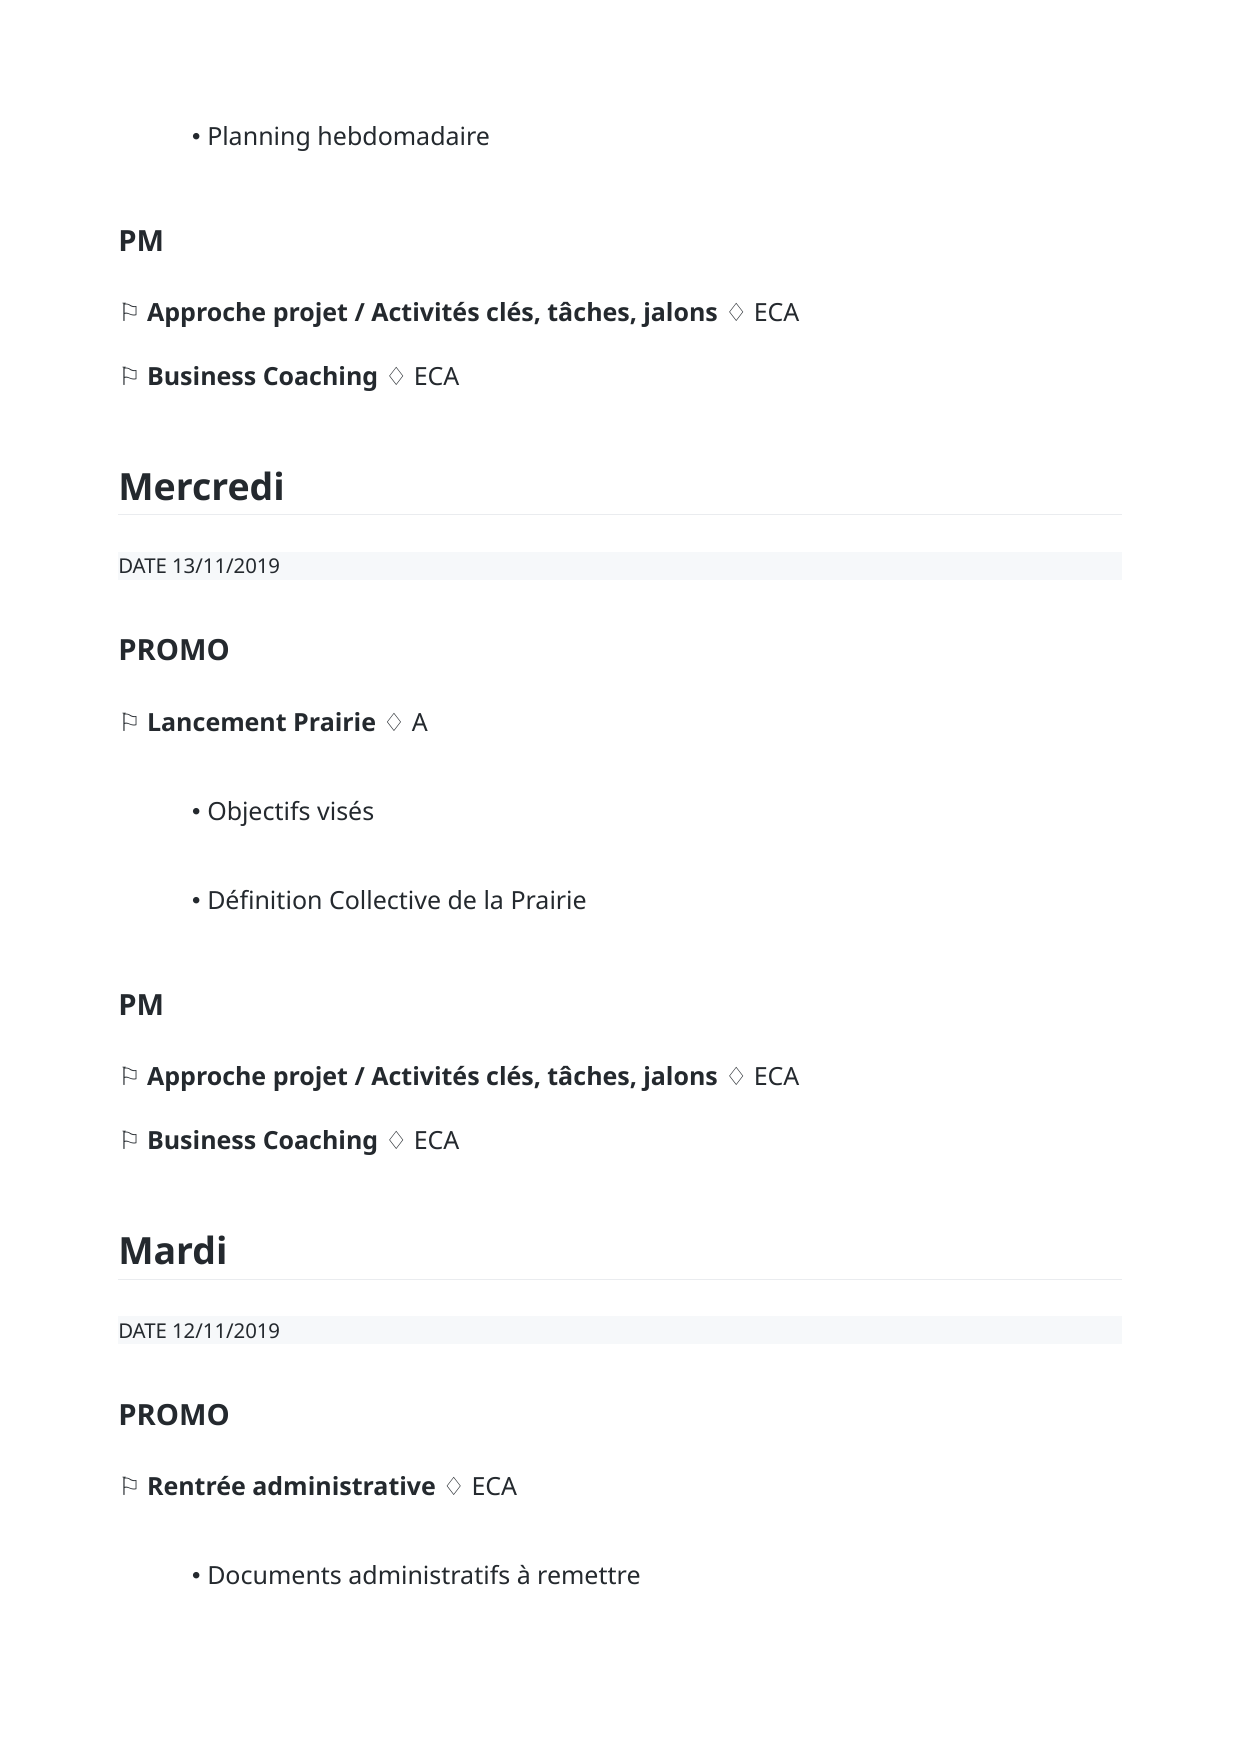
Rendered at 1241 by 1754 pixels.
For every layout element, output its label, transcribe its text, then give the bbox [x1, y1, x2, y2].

text ⚐ Approche projet / Activités clés, tâches, jalons ♢ ECA [118, 1059, 1122, 1093]
subtitle Mardi [118, 1224, 1122, 1279]
list Objectifs visés [118, 793, 1122, 827]
text ⚐ Business Coaching ♢ ECA [118, 1123, 1122, 1157]
list Planning hebdomadaire [118, 118, 1122, 152]
subtitle Mercredi [118, 460, 1122, 514]
subtitle PROMO [118, 1394, 1122, 1434]
text ⚐ Business Coaching ♢ ECA [118, 358, 1122, 393]
subtitle PM [118, 984, 1122, 1024]
text DATE 13/11/2019 [118, 552, 1122, 580]
subtitle PM [118, 220, 1122, 259]
list Documents administratifs à remettre [118, 1558, 1122, 1592]
text ⚐ Rentrée administrative ♢ ECA [118, 1468, 1122, 1503]
text ⚐ Lancement Prairie ♢ A [118, 704, 1122, 738]
text DATE 12/11/2019 [118, 1316, 1122, 1344]
text ⚐ Approche projet / Activités clés, tâches, jalons ♢ ECA [118, 294, 1122, 328]
subtitle PROMO [118, 629, 1122, 669]
list Définition Collective de la Prairie [118, 882, 1122, 917]
